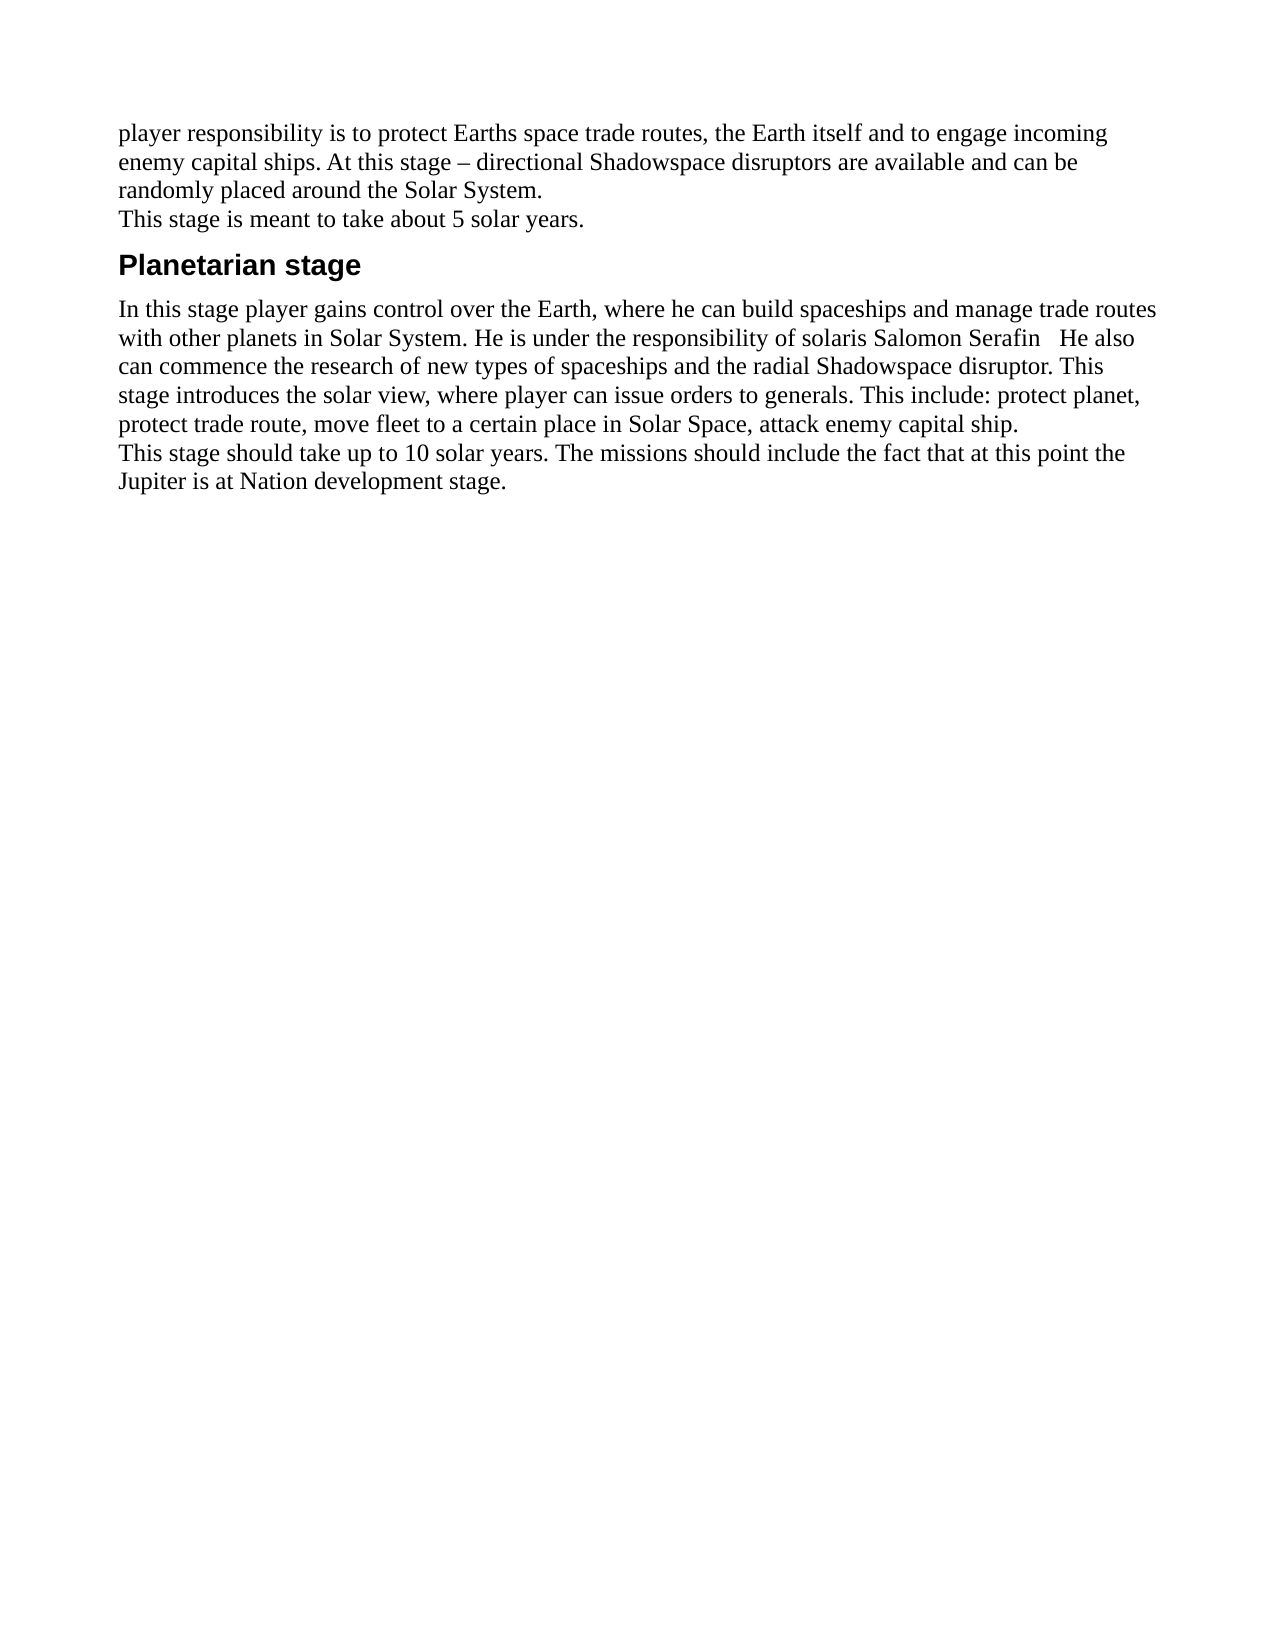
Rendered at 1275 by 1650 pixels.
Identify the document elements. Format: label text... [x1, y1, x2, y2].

text player responsibility is to protect Earths space trade routes, the Earth itself and to engage incoming enemy capital ships. At this stage – directional Shadowspace disruptors are available and can be randomly placed around the Solar System. [118, 118, 1157, 204]
subtitle Planetarian stage [118, 248, 1157, 281]
text This stage is meant to take about 5 solar years. [118, 204, 1157, 233]
text In this stage player gains control over the Earth, where he can build spaceships and manage trade routes with other planets in Solar System. He is under the responsibility of solaris Salomon Serafin He also can commence the research of new types of spaceships and the radial Shadowspace disruptor. This stage introduces the solar view, where player can issue orders to generals. This include: protect planet, protect trade route, move fleet to a certain place in Solar Space, attack enemy capital ship. [118, 294, 1157, 438]
text This stage should take up to 10 solar years. The missions should include the fact that at this point the Jupiter is at Nation development stage. [118, 438, 1157, 495]
